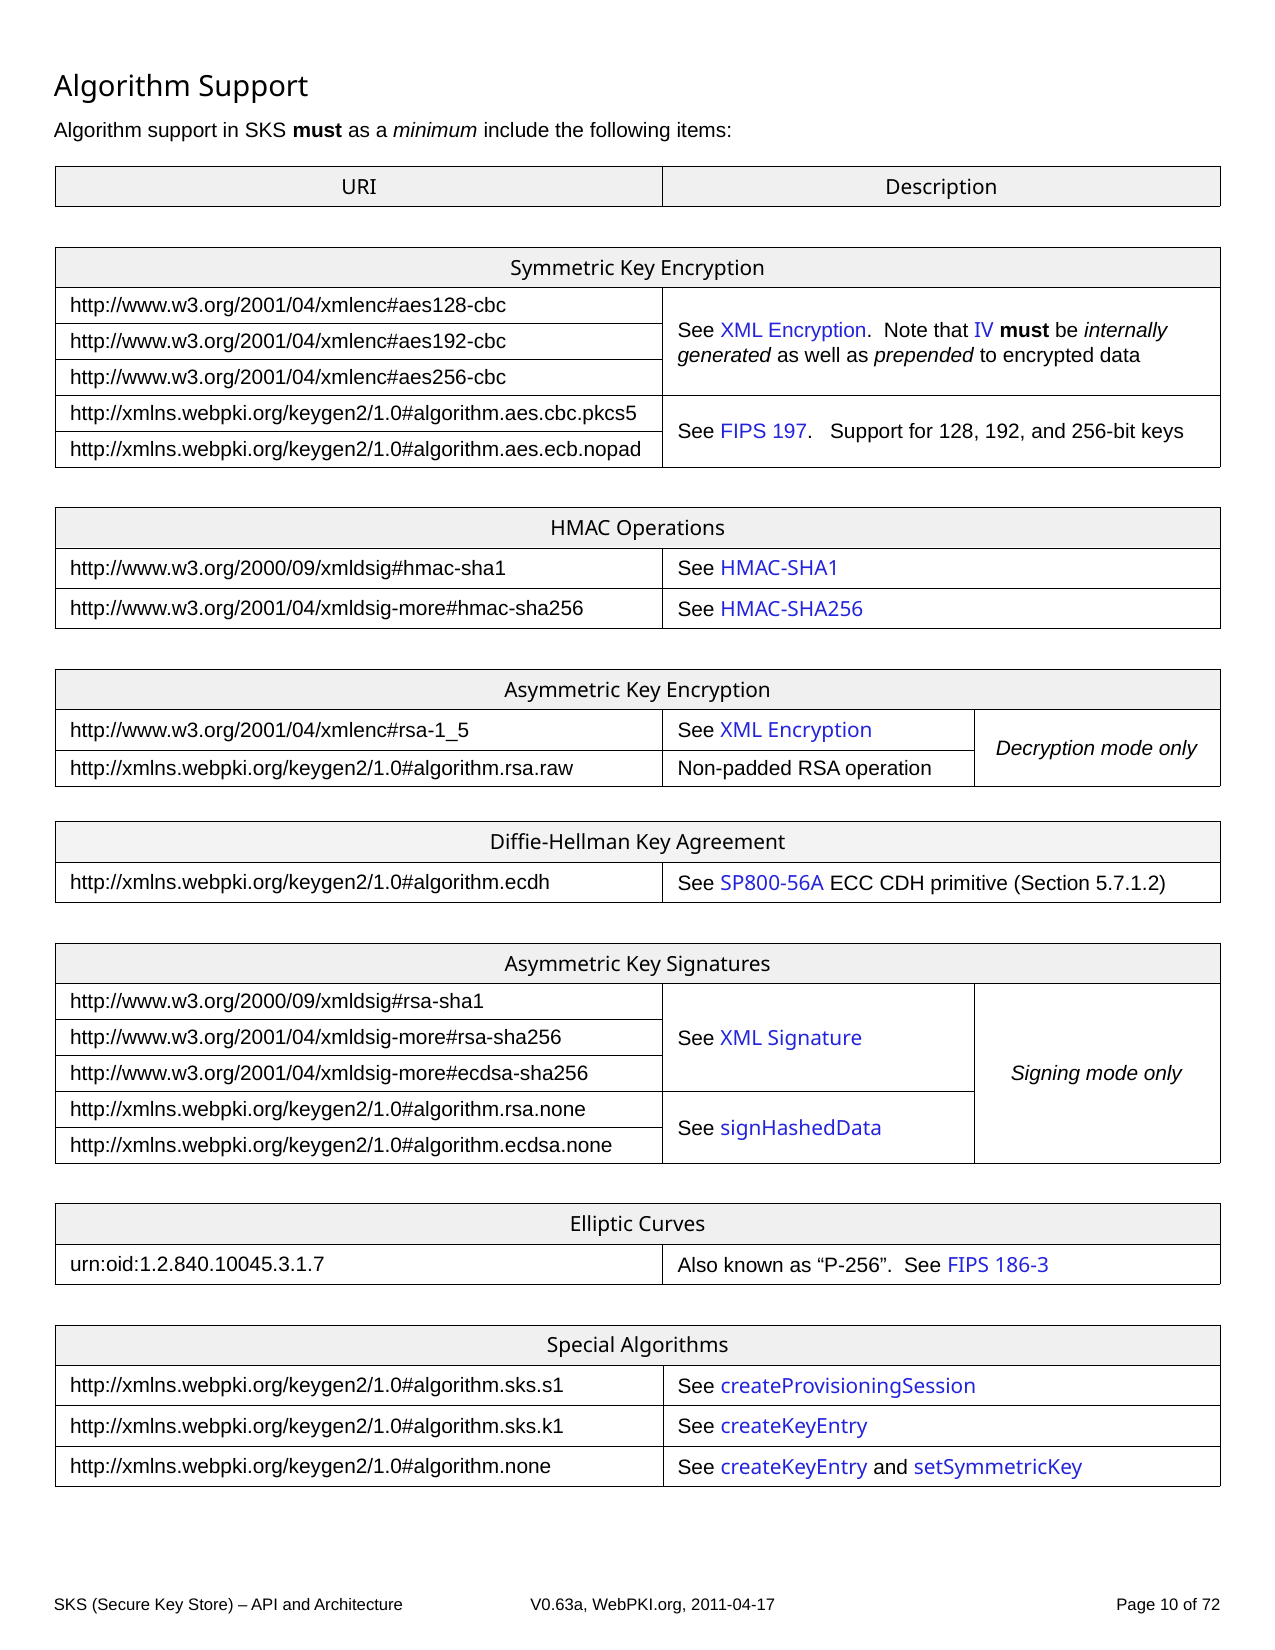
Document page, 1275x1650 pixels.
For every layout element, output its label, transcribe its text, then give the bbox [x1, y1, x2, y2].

table_cell [55, 787, 1220, 821]
table_cell See signHashedData [663, 1092, 974, 1163]
table_cell Diffie-Hellman Key Agreement [56, 822, 1220, 862]
table_cell http://www.w3.org/2001/04/xmldsig-more#hmac-sha256 [56, 589, 662, 628]
table_cell [55, 1164, 1220, 1203]
table_cell See FIPS 197. Support for 128, 192, and 256-bit keys [663, 396, 1220, 467]
table_cell See createKeyEntry and setSymmetricKey [664, 1447, 1220, 1486]
table_cell http://xmlns.webpki.org/keygen2/1.0#algorithm.sks.s1 [56, 1366, 663, 1405]
table_cell See XML Signature [663, 984, 974, 1091]
table_cell HMAC Operations [56, 508, 1220, 547]
table_cell http://xmlns.webpki.org/keygen2/1.0#algorithm.rsa.none [56, 1092, 662, 1127]
table_cell Elliptic Curves [56, 1204, 1220, 1244]
table_cell http://www.w3.org/2001/04/xmlenc#aes128-cbc [56, 288, 662, 323]
table_cell [55, 468, 1220, 507]
table_cell http://www.w3.org/2001/04/xmlenc#rsa-1_5 [56, 710, 662, 749]
subtitle Algorithm Support [54, 66, 1221, 105]
table_header [55, 1285, 1220, 1324]
table_cell http://www.w3.org/2001/04/xmlenc#aes192-cbc [56, 324, 662, 359]
table_cell [55, 207, 1220, 247]
table_cell urn:oid:1.2.840.10045.3.1.7 [56, 1245, 662, 1284]
table_cell See createKeyEntry [664, 1406, 1220, 1446]
table_cell [55, 629, 1220, 669]
table_cell Decryption mode only [975, 710, 1220, 786]
table_cell http://www.w3.org/2001/04/xmlenc#aes256-cbc [56, 360, 662, 395]
table_cell http://xmlns.webpki.org/keygen2/1.0#algorithm.rsa.raw [56, 751, 662, 786]
table_cell http://xmlns.webpki.org/keygen2/1.0#algorithm.aes.cbc.pkcs5 [56, 396, 662, 431]
table_cell http://www.w3.org/2001/04/xmldsig-more#ecdsa-sha256 [56, 1056, 662, 1091]
table_cell Special Algorithms [56, 1326, 1220, 1365]
table_cell http://www.w3.org/2000/09/xmldsig#rsa-sha1 [56, 984, 662, 1019]
table_cell Asymmetric Key Encryption [56, 670, 1220, 709]
table_cell http://xmlns.webpki.org/keygen2/1.0#algorithm.aes.ecb.nopad [56, 432, 662, 467]
table_cell Signing mode only [975, 984, 1220, 1163]
table_cell [55, 903, 1220, 943]
table_cell See XML Encryption [663, 710, 974, 749]
table_cell http://xmlns.webpki.org/keygen2/1.0#algorithm.ecdsa.none [56, 1128, 662, 1163]
table_header URI [56, 167, 662, 206]
table_cell http://xmlns.webpki.org/keygen2/1.0#algorithm.ecdh [56, 863, 662, 902]
table_cell Symmetric Key Encryption [56, 248, 1220, 287]
text Algorithm support in SKS must as a minimum include the following items: [54, 118, 1221, 166]
table_cell http://xmlns.webpki.org/keygen2/1.0#algorithm.sks.k1 [56, 1406, 663, 1446]
table_cell Also known as “P-256”. See FIPS 186-3 [663, 1245, 1220, 1284]
table_cell See SP800-56A ECC CDH primitive (Section 5.7.1.2) [663, 863, 1220, 902]
table_header Description [663, 167, 1220, 206]
table_cell See createProvisioningSession [664, 1366, 1220, 1405]
table_cell See HMAC-SHA1 [663, 549, 1220, 588]
table_cell http://www.w3.org/2001/04/xmldsig-more#rsa-sha256 [56, 1020, 662, 1055]
table_cell http://www.w3.org/2000/09/xmldsig#hmac-sha1 [56, 549, 662, 588]
table_cell Non-padded RSA operation [663, 751, 974, 786]
table_cell See HMAC-SHA256 [663, 589, 1220, 628]
table_cell http://xmlns.webpki.org/keygen2/1.0#algorithm.none [56, 1447, 663, 1486]
table_cell See XML Encryption. Note that IV must be internally generated as well as prepended to encrypted data [663, 288, 1220, 395]
table_cell Asymmetric Key Signatures [56, 944, 1220, 983]
